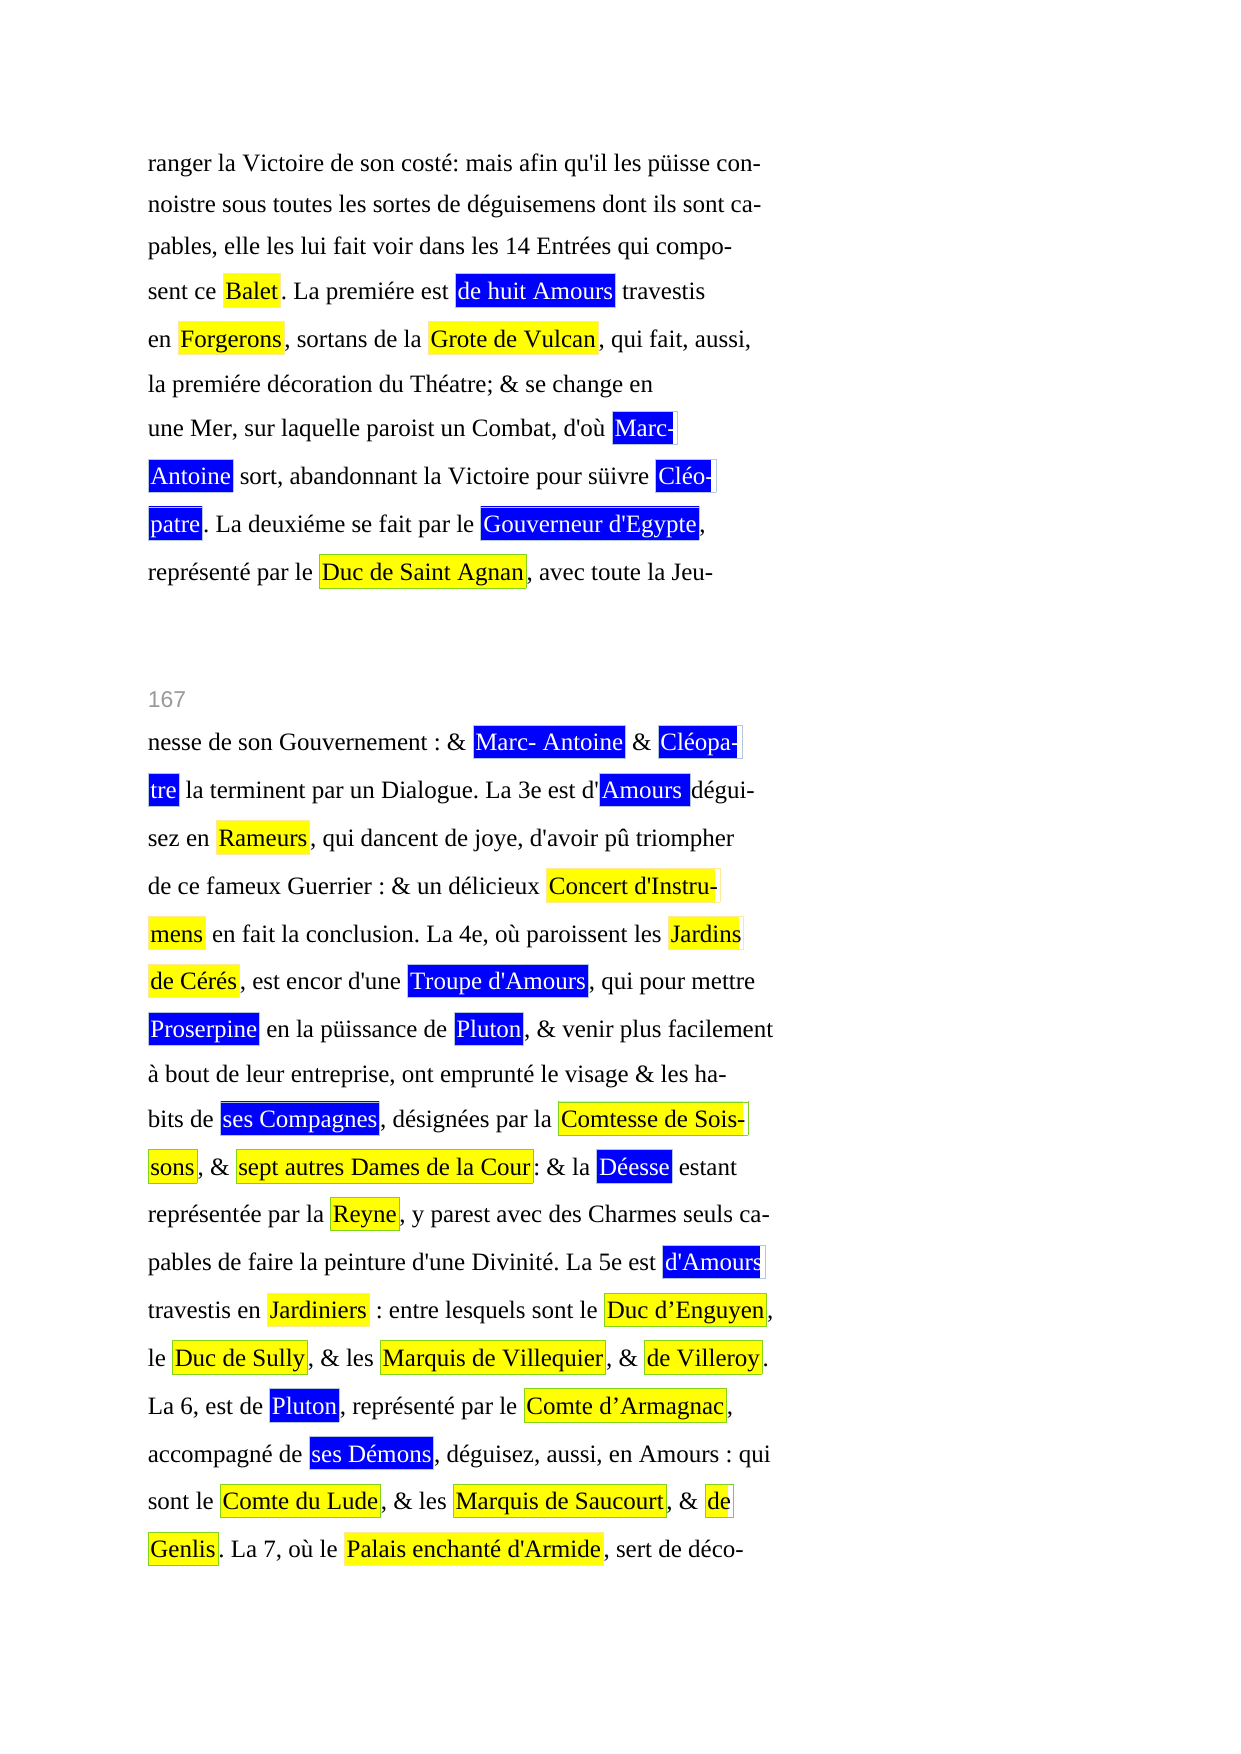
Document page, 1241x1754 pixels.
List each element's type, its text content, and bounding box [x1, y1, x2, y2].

text bits de ses Compagnes, désignées par la Comtesse de Sois- [749, 1101, 1093, 1135]
text Antoine sort, abandonnant la Victoire pour süivre Cléo- [234, 458, 716, 492]
text nesse de son Gouvernement : & Marc- Antoine & Cléopa- [743, 725, 1093, 759]
text sent ce Balet. La premiére est de huit Amours travestis [148, 273, 223, 307]
text mens en fait la conclusion. La 4e, où paroissent les Jardins [206, 916, 668, 950]
text travestis en Jardiniers : entre lesquels sont le Duc d’Enguyen, [767, 1293, 1093, 1327]
text La 6, est de Pluton, représenté par le Comte d’Armagnac, [148, 1388, 269, 1422]
text sent ce Balet. La premiére est de huit Amours travestis [281, 273, 455, 307]
text de ce fameux Guerrier : & un délicieux Concert d'Instru- [148, 868, 546, 902]
text tre la terminent par un Dialogue. La 3e est d'Amours dégui- [180, 773, 599, 807]
text travestis en Jardiniers : entre lesquels sont le Duc d’Enguyen, [370, 1293, 604, 1327]
text La 6, est de Pluton, représenté par le Comte d’Armagnac, [727, 1388, 1093, 1422]
text la premiére décoration du Théatre; & se change en [148, 369, 1093, 398]
text une Mer, sur laquelle paroist un Combat, d'où Marc- [678, 411, 1093, 445]
text Genlis. La 7, où le Palais enchanté d'Armide, sert de déco- [219, 1532, 344, 1566]
text représentée par la Reyne, y parest avec des Charmes seuls ca- [400, 1197, 1093, 1231]
text pables, elle les lui fait voir dans les 14 Entrées qui compo- [148, 231, 1093, 260]
text à bout de leur entreprise, ont emprunté le visage & les ha- [148, 1059, 1093, 1088]
text patre. La deuxiéme se fait par le Gouverneur d'Egypte, [700, 506, 1093, 540]
text sez en Rameurs, qui dancent de joye, d'avoir pû triompher [310, 820, 1093, 854]
text pables de faire la peinture d'une Divinité. La 5e est d'Amours [766, 1245, 1093, 1279]
text accompagné de ses Démons, déguisez, aussi, en Amours : qui [148, 1436, 309, 1470]
text sons, & sept autres Dames de la Cour: & la Déesse estant [673, 1149, 1093, 1183]
text de ce fameux Guerrier : & un délicieux Concert d'Instru- [721, 868, 1093, 902]
text le Duc de Sully, & les Marquis de Villequier, & de Villeroy. [763, 1340, 1093, 1374]
text sez en Rameurs, qui dancent de joye, d'avoir pû triompher [148, 820, 216, 854]
text travestis en Jardiniers : entre lesquels sont le Duc d’Enguyen, [148, 1293, 267, 1327]
text Proserpine en la püissance de Pluton, & venir plus facilement [524, 1012, 1093, 1046]
text Genlis. La 7, où le Palais enchanté d'Armide, sert de déco- [604, 1532, 1093, 1566]
text sont le Comte du Lude, & les Marquis de Saucourt, & de [667, 1484, 705, 1518]
text accompagné de ses Démons, déguisez, aussi, en Amours : qui [434, 1436, 1093, 1470]
text ranger la Victoire de son costé: mais afin qu'il les püisse con- [148, 148, 1093, 176]
text de Cérés, est encor d'une Troupe d'Amours, qui pour mettre [240, 964, 407, 998]
text une Mer, sur laquelle paroist un Combat, d'où Marc- [148, 411, 612, 445]
text de Cérés, est encor d'une Troupe d'Amours, qui pour mettre [589, 964, 1093, 998]
text Proserpine en la püissance de Pluton, & venir plus facilement [260, 1012, 454, 1046]
text nesse de son Gouvernement : & Marc- Antoine & Cléopa- [148, 725, 473, 759]
text représenté par le Duc de Saint Agnan, avec toute la Jeu- [527, 554, 1093, 588]
text bits de ses Compagnes, désignées par la Comtesse de Sois- [380, 1101, 558, 1135]
text patre. La deuxiéme se fait par le Gouverneur d'Egypte, [203, 506, 480, 540]
text tre la terminent par un Dialogue. La 3e est d'Amours dégui- [691, 773, 1093, 807]
text sont le Comte du Lude, & les Marquis de Saucourt, & de [148, 1484, 220, 1518]
text La 6, est de Pluton, représenté par le Comte d’Armagnac, [340, 1388, 524, 1422]
text sont le Comte du Lude, & les Marquis de Saucourt, & de [734, 1484, 1093, 1518]
text Antoine sort, abandonnant la Victoire pour süivre Cléo- [717, 458, 1093, 492]
text mens en fait la conclusion. La 4e, où paroissent les Jardins [744, 916, 1093, 950]
text nesse de son Gouvernement : & Marc- Antoine & Cléopa- [626, 725, 658, 759]
text pables de faire la peinture d'une Divinité. La 5e est d'Amours [148, 1245, 662, 1279]
text le Duc de Sully, & les Marquis de Villequier, & de Villeroy. [606, 1340, 644, 1374]
text sont le Comte du Lude, & les Marquis de Saucourt, & de [381, 1484, 453, 1518]
text en Forgerons, sortans de la Grote de Vulcan, qui fait, aussi, [599, 321, 1093, 355]
text sons, & sept autres Dames de la Cour: & la Déesse estant [198, 1149, 236, 1183]
text représenté par le Duc de Saint Agnan, avec toute la Jeu- [148, 554, 319, 588]
text sent ce Balet. La premiére est de huit Amours travestis [616, 273, 1093, 307]
text 167 [186, 686, 1093, 712]
text bits de ses Compagnes, désignées par la Comtesse de Sois- [148, 1101, 220, 1135]
text représentée par la Reyne, y parest avec des Charmes seuls ca- [148, 1197, 330, 1231]
text noistre sous toutes les sortes de déguisemens dont ils sont ca- [148, 189, 1093, 218]
text en Forgerons, sortans de la Grote de Vulcan, qui fait, aussi, [285, 321, 428, 355]
text le Duc de Sully, & les Marquis de Villequier, & de Villeroy. [308, 1340, 380, 1374]
text sons, & sept autres Dames de la Cour: & la Déesse estant [534, 1149, 596, 1183]
